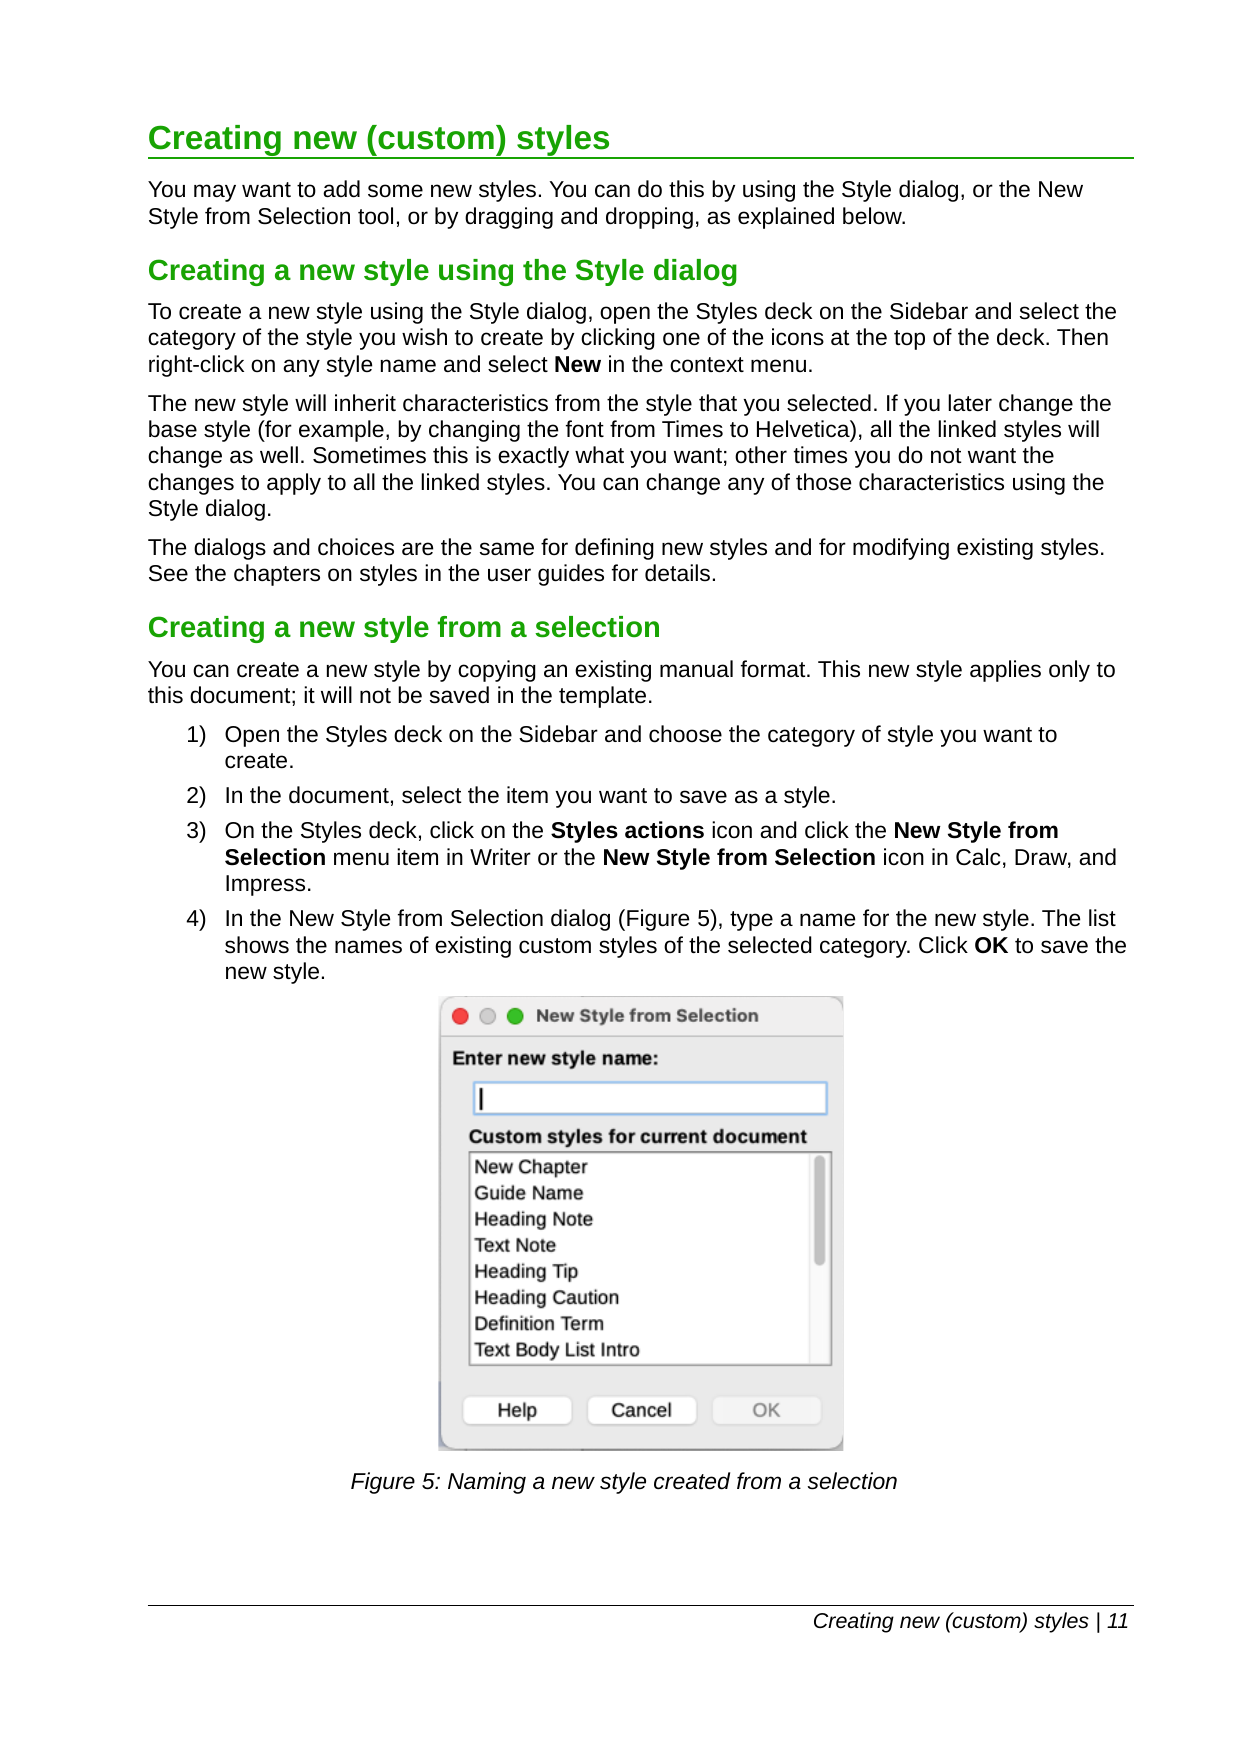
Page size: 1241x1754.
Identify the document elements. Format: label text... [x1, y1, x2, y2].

list In the document, select the item you want to save as a style. [207, 782, 1134, 809]
text Figure 5: Naming a new style created from a selection [350, 1468, 931, 1494]
picture [438, 996, 844, 1451]
list Open the Styles deck on the Sidebar and choose the category of style you want to create. [207, 721, 1134, 773]
text To create a new style using the Style dialog, open the Styles deck on the Sidebar and select the category of the style you wish to create by clicking one of the icons at the top of the deck. Then right-click on any style name and select New in the context menu. [148, 298, 1134, 377]
text The dialogs and choices are the same for defining new styles and for modifying existing styles. See the chapters on styles in the user guides for details. [148, 534, 1134, 587]
text You can create a new style by copying an existing manual format. This new style applies only to this document; it will not be saved in the template. [148, 656, 1134, 708]
subtitle Creating a new style from a selection [148, 610, 1134, 644]
text The new style will inherit characteristics from the style that you selected. If you later change the base style (for example, by changing the font from Times to Helvetica), all the linked styles will change as well. Sometimes this is exactly what you want; other times you do not want the changes to apply to all the linked styles. You can change any of those characteristics using the Style dialog. [148, 389, 1134, 521]
list In the New Style from Selection dialog (Figure 5), type a name for the new style. The list shows the names of existing custom styles of the selected category. Click OK to save the new style. [207, 905, 1134, 984]
list On the Styles deck, click on the Styles actions icon and click the New Style from Selection menu item in Writer or the New Style from Selection icon in Calc, Draw, and Impress. [207, 817, 1134, 897]
subtitle Creating new (custom) styles [148, 118, 1134, 157]
text You may want to add some new styles. You can do this by using the Style dialog, or the New Style from Selection tool, or by dragging and dropping, as explained below. [148, 176, 1134, 229]
subtitle Creating a new style using the Style dialog [148, 253, 1134, 286]
